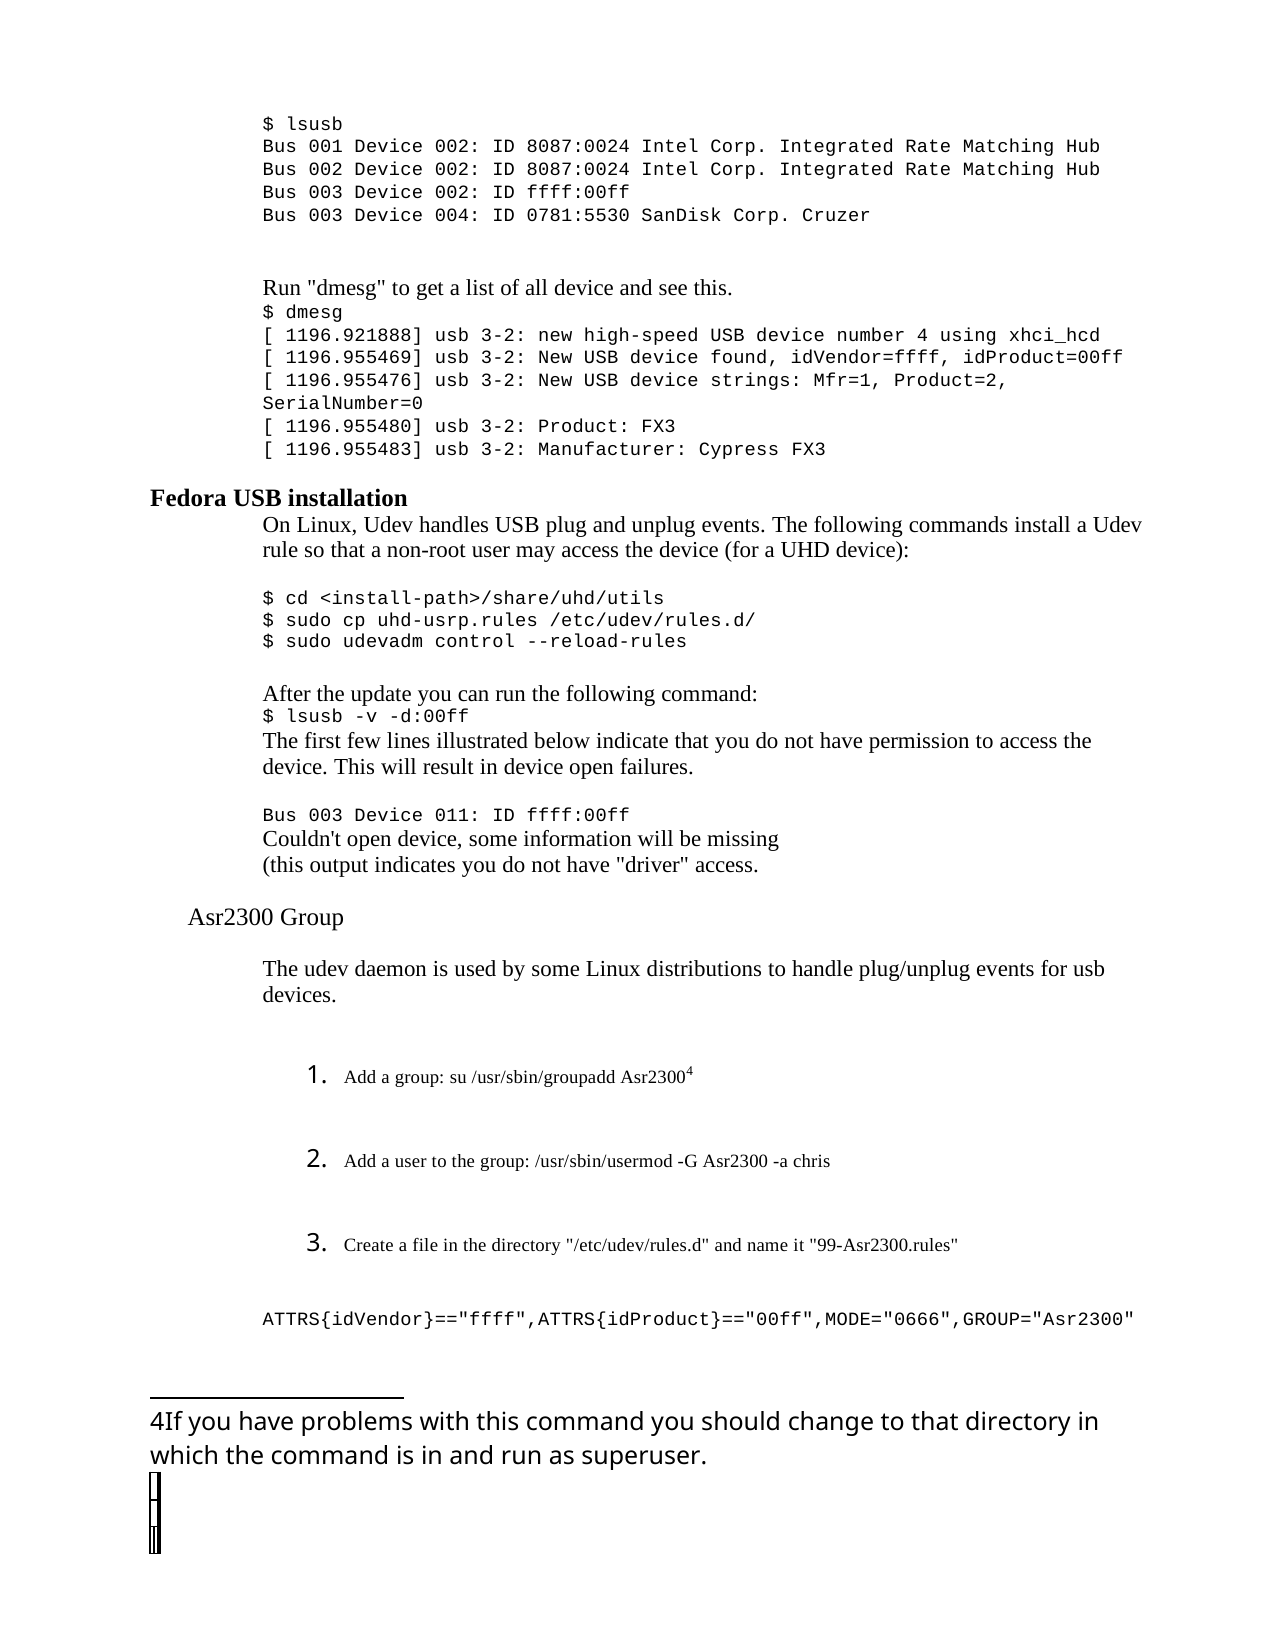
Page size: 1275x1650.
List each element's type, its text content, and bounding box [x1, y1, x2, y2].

text The udev daemon is used by some Linux distributions to handle plug/unplug events for usb devices. [262, 981, 1162, 1032]
text $ lsusb -v -d:00ff The first few lines illustrated below indicate that you do not have permission to access the device. This will result in device open failures. [262, 732, 1162, 830]
text $ sudo cp uhd-usrp.rules /etc/udev/rules.d/ [262, 635, 1162, 657]
text Couldn't open device, some information will be missing [262, 852, 1162, 877]
list Create a file in the directory "/etc/udev/rules.d" and name it "99-Asr2300.rules" [306, 1250, 1162, 1284]
subtitle Asr2300 Group [187, 928, 1162, 956]
subtitle Fedora USB installation [150, 509, 1162, 537]
list If you have problems with this command you should change to that directory in which the command is in and run as superuser. [150, 1404, 1162, 1472]
text Run "dmesg" to get a list of all device and see this. $ dmesg [ 1196.921888] usb 3-2: new high-speed USB device number 4 using xhci_hcd [ 1196.955469] usb 3-2: New USB device found, idVendor=ffff, idProduct=00ff [ 1196.955476] usb 3-2: New USB device strings: Mfr=1, Product=2, SerialNumber=0 [ 1196.955480] usb 3-2: Product: FX3 [ 1196.955483] usb 3-2: Manufacturer: Cypress FX3 [262, 301, 1162, 486]
list Add a group: su /usr/sbin/groupadd Asr2300 [306, 1082, 1162, 1116]
text (this output indicates you do not have "driver" access. [262, 877, 1162, 903]
list Add a user to the group: /usr/sbin/usermod -G Asr2300 -a chris [306, 1166, 1162, 1200]
text On Linux, Udev handles USB plug and unplug events. The following commands install a Udev rule so that a non-root user may access the device (for a UHD device): [262, 537, 1162, 588]
text Run "lsusb" to get a list of USB devices on the system. Observe something like: $ lsusb Bus 001 Device 002: ID 8087:0024 Intel Corp. Integrated Rate Matching Hub Bus 002 Device 002: ID 8087:0024 Intel Corp. Integrated Rate Matching Hub Bus 003 Device 002: ID ffff:00ff Bus 003 Device 004: ID 0781:5530 SanDisk Corp. Cruzer [262, 112, 1162, 253]
text ATTRS{idVendor}=="ffff",ATTRS{idProduct}=="00ff",MODE="0666",GROUP="Asr2300" [262, 1334, 1162, 1356]
text After the update you can run the following command: [262, 707, 1162, 732]
text Bus 003 Device 011: ID ffff:00ff [262, 830, 1162, 852]
text $ cd <install-path>/share/uhd/utils [262, 614, 1162, 635]
text $ sudo udevadm control --reload-rules [262, 657, 1162, 678]
